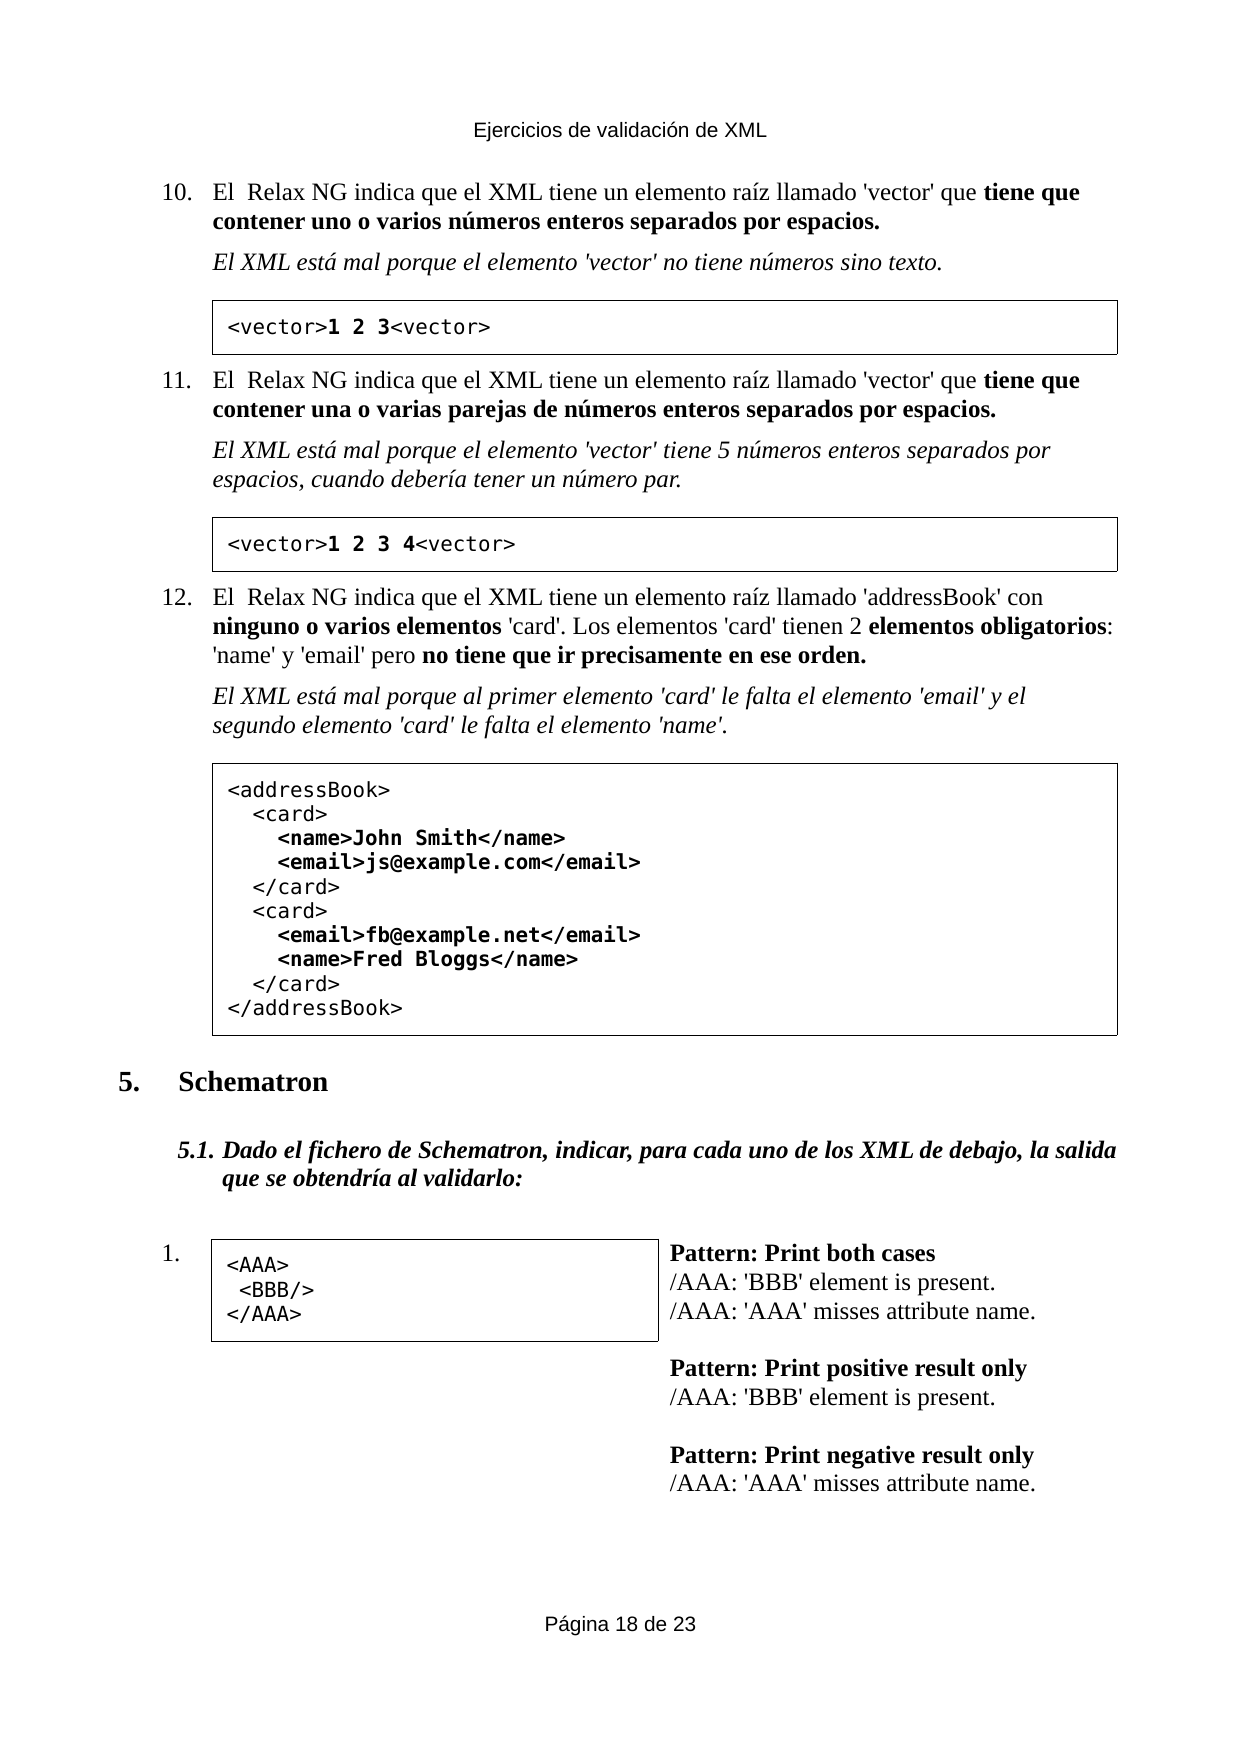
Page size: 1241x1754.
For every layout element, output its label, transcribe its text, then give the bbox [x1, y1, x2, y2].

table_cell <vector>1 2 3 4<vector> [207, 511, 1123, 577]
subtitle Schematron [118, 1064, 1122, 1098]
table_cell <addressBook> <card> <name>John Smith</name> <email>js@example.com</email> </card> <card> <email>fb@example.net</email> <name>Fred Bloggs</name> </card> </addressBook> [207, 757, 1123, 1041]
table_header Pattern: Print both cases /AAA: 'BBB' element is present. /AAA: 'AAA' misses attribute name. Pattern: Print positive result only /AAA: 'BBB' element is present. Pattern: Print negative result only /AAA: 'AAA' misses attribute name. [664, 1233, 1122, 1503]
table_header [118, 1233, 206, 1503]
table_cell [118, 577, 207, 757]
table_cell [118, 511, 207, 577]
table_cell El Relax NG indica que el XML tiene un elemento raíz llamado 'vector' que tiene que contener uno o varios números enteros separados por espacios. El XML está mal porque el elemento 'vector' no tiene números sino texto. [207, 172, 1123, 294]
subtitle Dado el fichero de Schematron, indicar, para cada uno de los XML de debajo, la salida que se obtendría al validarlo: [177, 1135, 1122, 1192]
table_cell [118, 294, 207, 360]
table_cell El Relax NG indica que el XML tiene un elemento raíz llamado 'addressBook' con ninguno o varios elementos 'card'. Los elementos 'card' tienen 2 elementos obligatorios: 'name' y 'email' pero no tiene que ir precisamente en ese orden. El XML está mal porque al primer elemento 'card' le falta el elemento 'email' y el segundo elemento 'card' le falta el elemento 'name'. [207, 577, 1123, 757]
table_cell <vector>1 2 3<vector> [207, 294, 1123, 360]
table_cell [118, 172, 207, 294]
table_cell [118, 757, 207, 1041]
table_header <AAA> <BBB/> </AAA> [206, 1233, 664, 1503]
table_cell El Relax NG indica que el XML tiene un elemento raíz llamado 'vector' que tiene que contener una o varias parejas de números enteros separados por espacios. El XML está mal porque el elemento 'vector' tiene 5 números enteros separados por espacios, cuando debería tener un número par. [207, 360, 1123, 511]
table_cell [118, 360, 207, 511]
